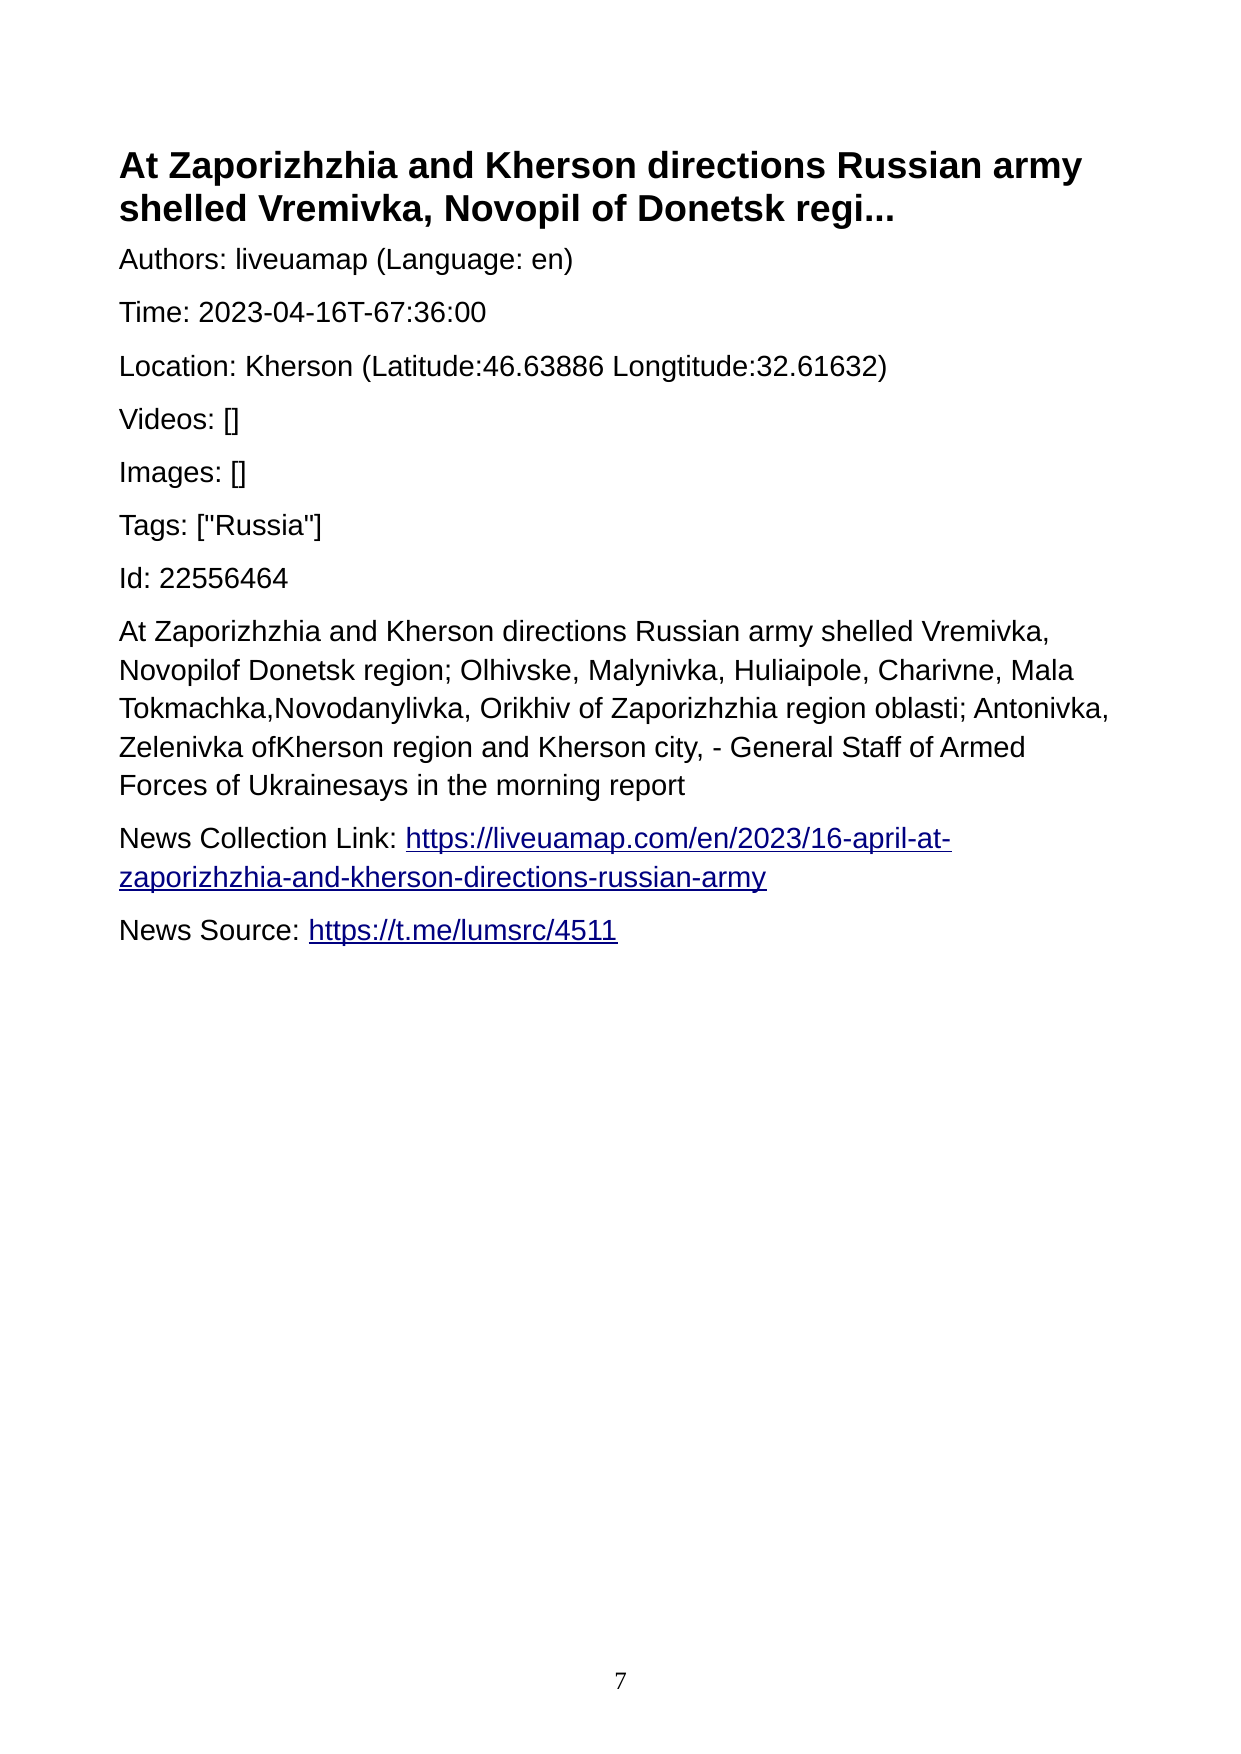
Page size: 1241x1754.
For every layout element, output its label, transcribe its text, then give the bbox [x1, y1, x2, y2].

text Location: Kherson (Latitude:46.63886 Longtitude:32.61632) [118, 348, 1122, 382]
text Id: 22556464 [118, 561, 1122, 594]
subtitle At Zaporizhzhia and Kherson directions Russian army shelled Vremivka, Novopil of Donetsk regi... [118, 143, 1122, 230]
text Videos: [] [118, 402, 1122, 435]
text Time: 2023-04-16T-67:36:00 [118, 295, 1122, 329]
text News Collection Link: https://liveuamap.com/en/2023/16-april-at-zaporizhzhia-and-kherson-directions-russian-army [118, 821, 1122, 893]
text Tags: ["Russia"] [118, 508, 1122, 541]
text Images: [] [118, 455, 1122, 488]
text News Source: https://t.me/lumsrc/4511 [118, 913, 1122, 947]
text Authors: liveuamap (Language: en) [118, 242, 1122, 276]
text At Zaporizhzhia and Kherson directions Russian army shelled Vremivka, Novopilof Donetsk region; Olhivske, Malynivka, Huliaipole, Charivne, Mala Tokmachka,Novodanylivka, Orikhiv of Zaporizhzhia region oblasti; Antonivka, Zelenivka ofKherson region and Kherson city, - General Staff of Armed Forces of Ukrainesays in the morning report [118, 614, 1122, 802]
